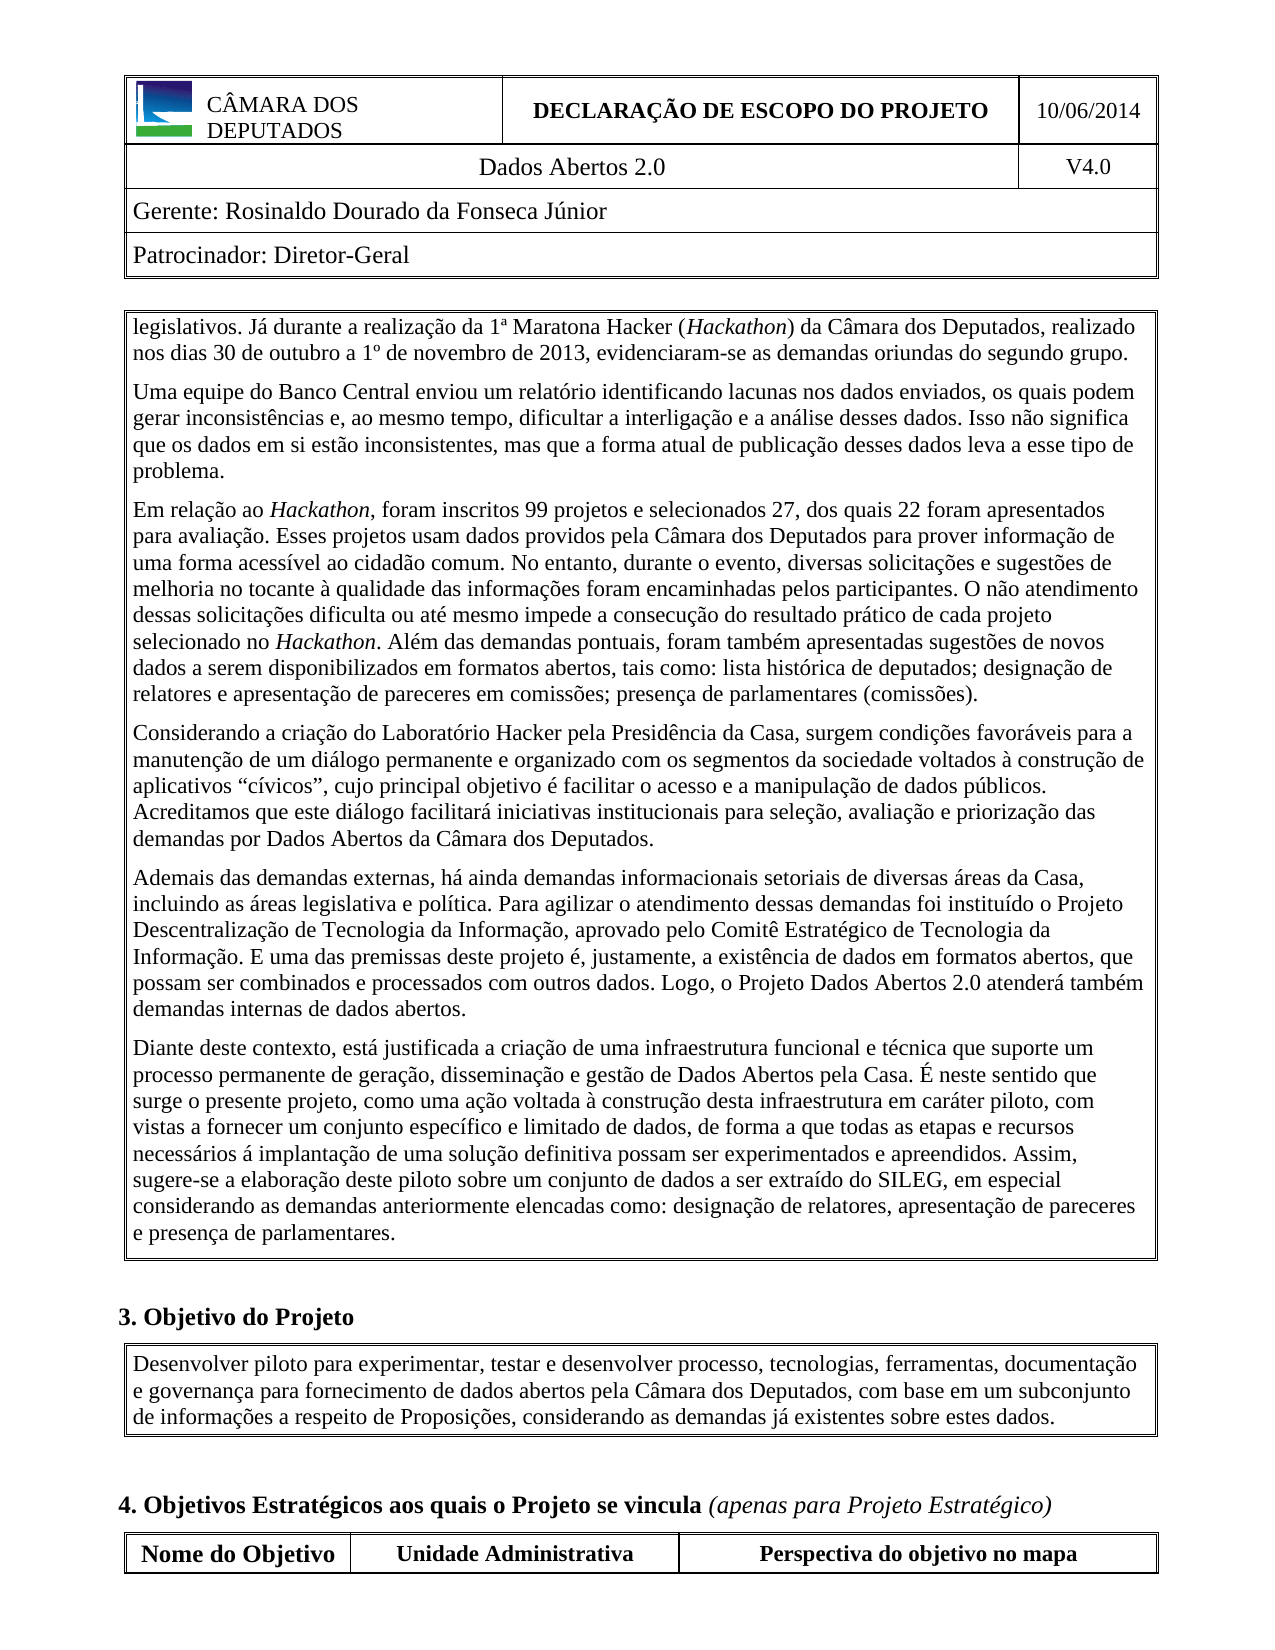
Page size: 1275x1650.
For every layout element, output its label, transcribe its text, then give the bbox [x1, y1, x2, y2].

text 3. Objetivo do Projeto [118, 1302, 1157, 1331]
table_header legislativos. Já durante a realização da 1ª Maratona Hacker (Hackathon) da Câmara dos Deputados, realizado nos dias 30 de outubro a 1º de novembro de 2013, evidenciaram-se as demandas oriundas do segundo grupo. Uma equipe do Banco Central enviou um relatório identificando lacunas nos dados enviados, os quais podem gerar inconsistências e, ao mesmo tempo, dificultar a interligação e a análise desses dados. Isso não significa que os dados em si estão inconsistentes, mas que a forma atual de publicação desses dados leva a esse tipo de problema. Em relação ao Hackathon, foram inscritos 99 projetos e selecionados 27, dos quais 22 foram apresentados para avaliação. Esses projetos usam dados providos pela Câmara dos Deputados para prover informação de uma forma acessível ao cidadão comum. No entanto, durante o evento, diversas solicitações e sugestões de melhoria no tocante à qualidade das informações foram encaminhadas pelos participantes. O não atendimento dessas solicitações dificulta ou até mesmo impede a consecução do resultado prático de cada projeto selecionado no Hackathon. Além das demandas pontuais, foram também apresentadas sugestões de novos dados a serem disponibilizados em formatos abertos, tais como: lista histórica de deputados; designação de relatores e apresentação de pareceres em comissões; presença de parlamentares (comissões). Considerando a criação do Laboratório Hacker pela Presidência da Casa, surgem condições favoráveis para a manutenção de um diálogo permanente e organizado com os segmentos da sociedade voltados à construção de aplicativos “cívicos”, cujo principal objetivo é facilitar o acesso e a manipulação de dados públicos. Acreditamos que este diálogo facilitará iniciativas institucionais para seleção, avaliação e priorização das demandas por Dados Abertos da Câmara dos Deputados. Ademais das demandas externas, há ainda demandas informacionais setoriais de diversas áreas da Casa, incluindo as áreas legislativa e política. Para agilizar o atendimento dessas demandas foi instituído o Projeto Descentralização de Tecnologia da Informação, aprovado pelo Comitê Estratégico de Tecnologia da Informação. E uma das premissas deste projeto é, justamente, a existência de dados em formatos abertos, que possam ser combinados e processados com outros dados. Logo, o Projeto Dados Abertos 2.0 atenderá também demandas internas de dados abertos. Diante deste contexto, está justificada a criação de uma infraestrutura funcional e técnica que suporte um processo permanente de geração, disseminação e gestão de Dados Abertos pela Casa. É neste sentido que surge o presente projeto, como uma ação voltada à construção desta infraestrutura em caráter piloto, com vistas a fornecer um conjunto específico e limitado de dados, de forma a que todas as etapas e recursos necessários á implantação de uma solução definitiva possam ser experimentados e apreendidos. Assim, sugere-se a elaboração deste piloto sobre um conjunto de dados a ser extraído do SILEG, em especial considerando as demandas anteriormente elencadas como: designação de relatores, apresentação de pareceres e presença de parlamentares. [127, 313, 1155, 1258]
table_header Unidade Administrativa [351, 1535, 678, 1572]
table_header Perspectiva do objetivo no mapa [680, 1535, 1156, 1572]
table_header Nome do Objetivo [127, 1535, 350, 1572]
text 4. Objetivos Estratégicos aos quais o Projeto se vincula (apenas para Projeto Estratégico) [118, 1491, 1157, 1519]
table_header Desenvolver piloto para experimentar, testar e desenvolver processo, tecnologias, ferramentas, documentação e governança para fornecimento de dados abertos pela Câmara dos Deputados, com base em um subconjunto de informações a respeito de Proposições, considerando as demandas já existentes sobre estes dados. [127, 1346, 1155, 1434]
